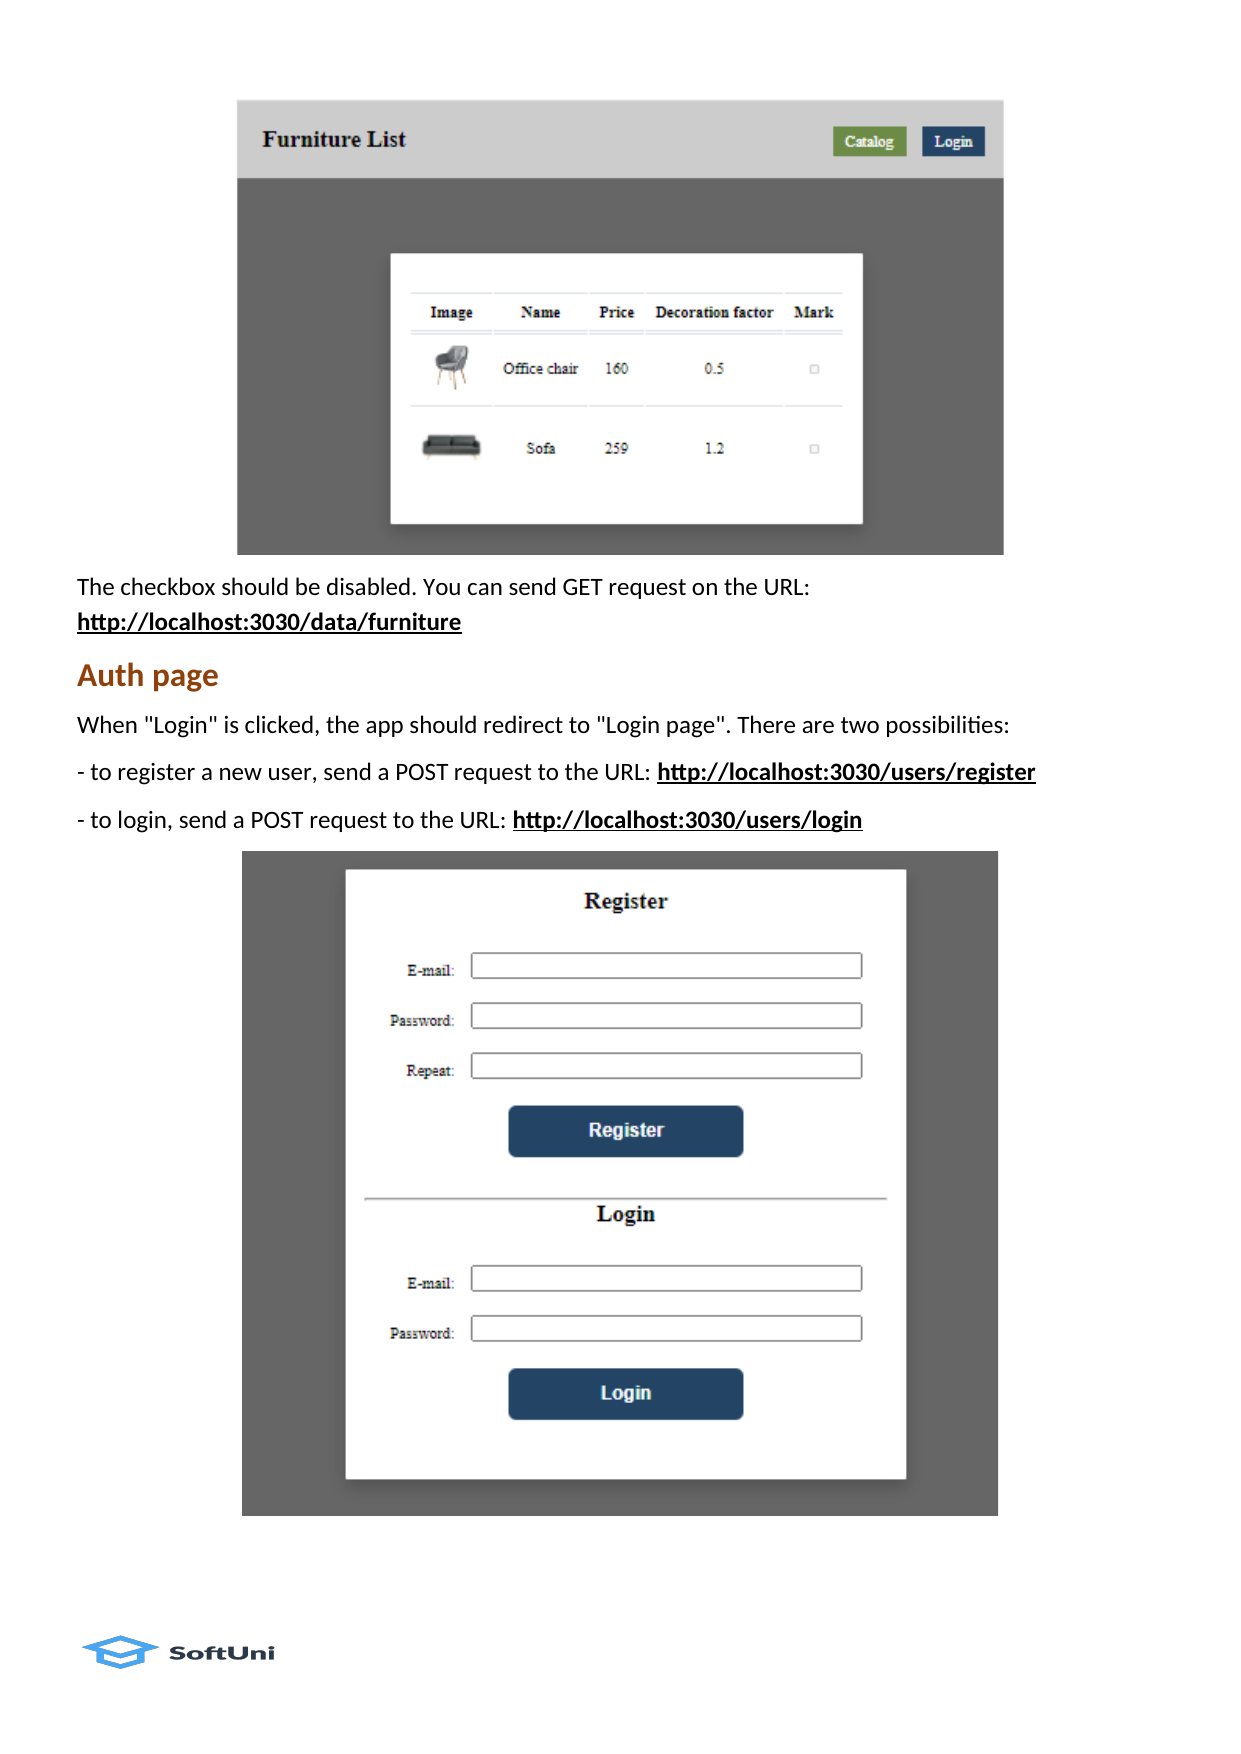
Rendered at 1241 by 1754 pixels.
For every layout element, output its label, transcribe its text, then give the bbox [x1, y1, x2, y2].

text When "Login" is clicked, the app should redirect to "Login page". There are two possibilities: [77, 709, 1163, 739]
subtitle Auth page [77, 654, 1163, 694]
picture [236, 97, 1004, 555]
picture [75, 1632, 281, 1672]
picture [242, 851, 999, 1516]
text The checkbox should be disabled. You can send GET request on the URL: http://localhost:3030/data/furniture [77, 571, 1163, 637]
text - to login, send a POST request to the URL: http://localhost:3030/users/login [77, 804, 1163, 834]
text - to register a new user, send a POST request to the URL: http://localhost:3030/users/register [77, 756, 1163, 787]
